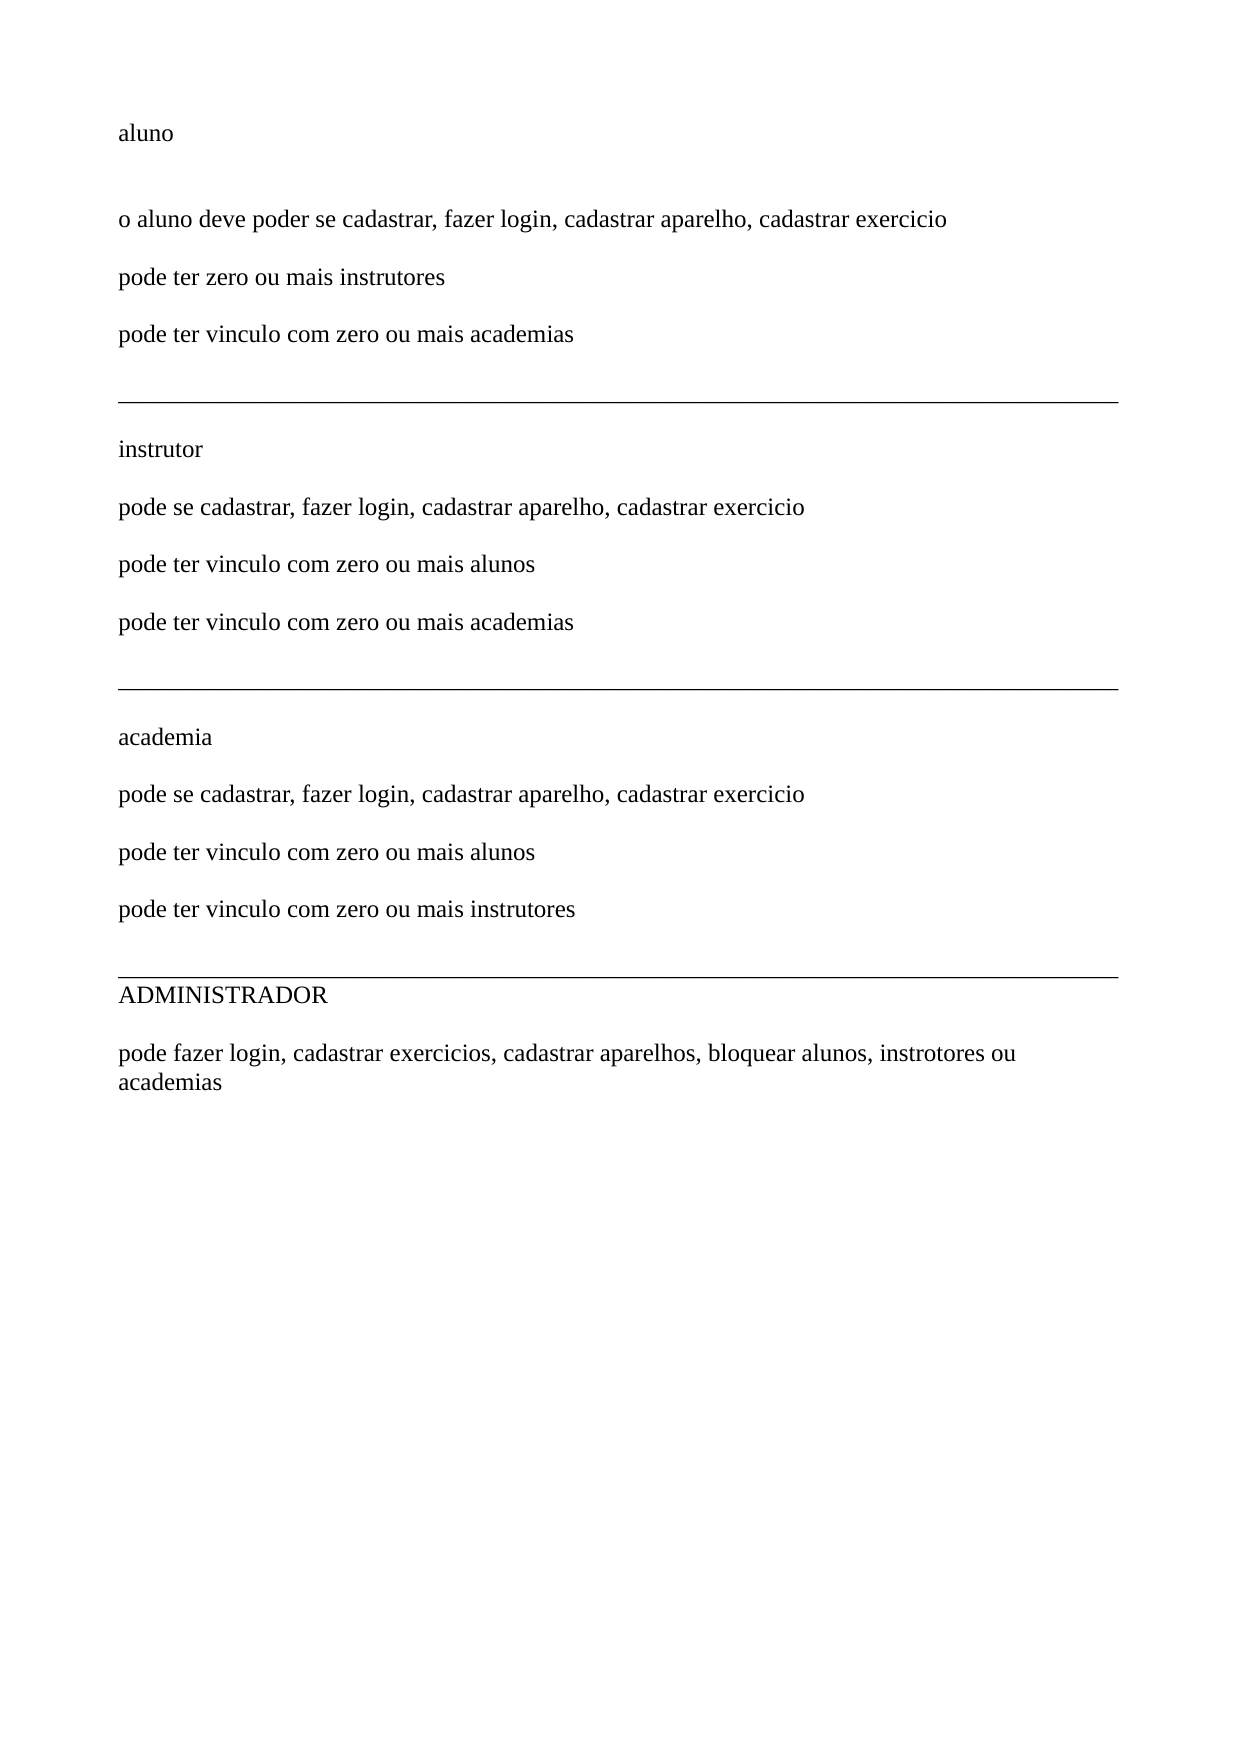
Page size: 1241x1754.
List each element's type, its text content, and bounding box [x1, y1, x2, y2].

text pode se cadastrar, fazer login, cadastrar aparelho, cadastrar exercicio [118, 492, 1122, 521]
text ________________________________________________________________________________ [118, 377, 1122, 406]
text o aluno deve poder se cadastrar, fazer login, cadastrar aparelho, cadastrar exercicio [118, 204, 1122, 233]
text pode ter vinculo com zero ou mais instrutores [118, 894, 1122, 923]
text pode ter vinculo com zero ou mais academias [118, 319, 1122, 348]
text instrutor [118, 434, 1122, 463]
text pode ter zero ou mais instrutores [118, 262, 1122, 291]
text aluno [118, 118, 1122, 147]
text pode ter vinculo com zero ou mais alunos [118, 549, 1122, 578]
text pode fazer login, cadastrar exercicios, cadastrar aparelhos, bloquear alunos, instrotores ou academias [118, 1038, 1122, 1096]
text pode se cadastrar, fazer login, cadastrar aparelho, cadastrar exercicio [118, 779, 1122, 808]
text pode ter vinculo com zero ou mais alunos [118, 837, 1122, 866]
text pode ter vinculo com zero ou mais academias [118, 607, 1122, 636]
text academia [118, 722, 1122, 751]
text ________________________________________________________________________________ [118, 664, 1122, 693]
text ADMINISTRADOR [118, 981, 1122, 1009]
text ________________________________________________________________________________ [118, 952, 1122, 981]
